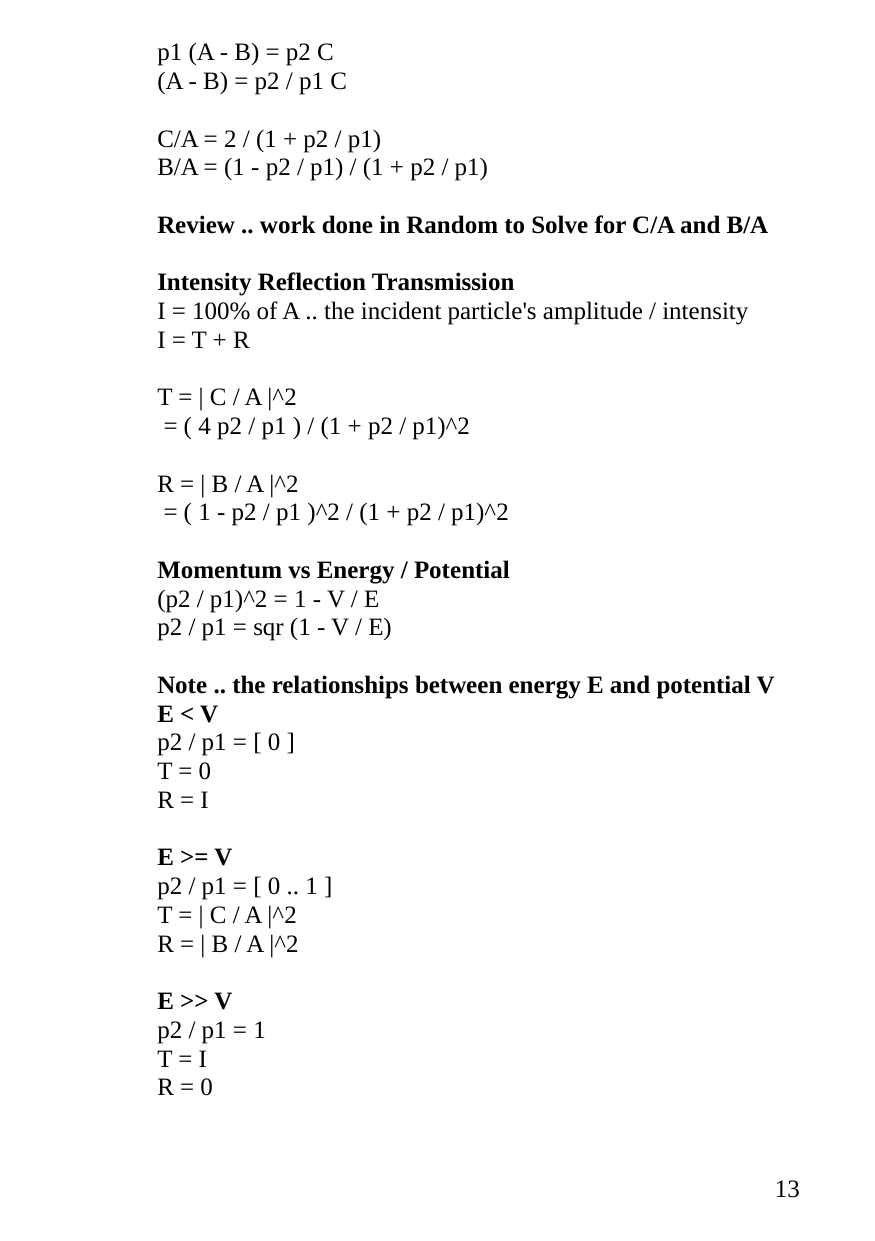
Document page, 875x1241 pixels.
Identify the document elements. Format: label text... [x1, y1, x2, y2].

table_cell [109, 210, 154, 239]
table_cell [154, 641, 793, 670]
table_cell p2 / p1 = 1 [154, 1015, 793, 1044]
table_cell C/A = 2 / (1 + p2 / p1) [154, 124, 793, 152]
table_cell Note .. the relationships between energy E and potential V [154, 670, 793, 699]
table_cell I = T + R [154, 325, 793, 354]
table_cell [109, 1073, 154, 1101]
table_cell I = 100% of A .. the incident particle's amplitude / intensity [154, 296, 793, 325]
table_cell T = I [154, 1044, 793, 1072]
table_cell Review .. work done in Random to Solve for C/A and B/A [154, 210, 793, 239]
table_cell [109, 498, 154, 526]
table_cell [109, 1044, 154, 1072]
table_cell [109, 958, 154, 986]
table_cell [109, 843, 154, 871]
table_cell [109, 440, 154, 469]
table_cell [109, 239, 154, 267]
table_cell B/A = (1 - p2 / p1) / (1 + p2 / p1) [154, 153, 793, 181]
table_cell T = | C / A |^2 [154, 900, 793, 929]
table_cell p2 / p1 = sqr (1 - V / E) [154, 613, 793, 641]
table_cell [109, 555, 154, 584]
table_cell [109, 268, 154, 296]
table_cell E >= V [154, 843, 793, 871]
table_cell [109, 325, 154, 354]
table_cell [109, 670, 154, 699]
table_cell [154, 181, 793, 210]
table_cell [109, 38, 154, 66]
table_cell [109, 641, 154, 670]
table_cell [154, 354, 793, 382]
table_cell p2 / p1 = [ 0 .. 1 ] [154, 871, 793, 900]
table_cell [154, 239, 793, 267]
table_cell E >> V [154, 986, 793, 1015]
table_cell p1 (A - B) = p2 C [154, 38, 793, 66]
table_cell R = | B / A |^2 [154, 929, 793, 957]
table_cell R = I [154, 785, 793, 814]
table_cell [109, 1015, 154, 1044]
table_cell = ( 1 - p2 / p1 )^2 / (1 + p2 / p1)^2 [154, 498, 793, 526]
table_cell (p2 / p1)^2 = 1 - V / E [154, 584, 793, 612]
table_cell [109, 526, 154, 555]
table_cell [109, 469, 154, 497]
table_cell [154, 95, 793, 124]
table_cell [109, 613, 154, 641]
table_cell [109, 986, 154, 1015]
table_cell [109, 871, 154, 900]
table_cell Intensity Reflection Transmission [154, 268, 793, 296]
table_cell T = 0 [154, 756, 793, 785]
table_cell [109, 785, 154, 814]
table_cell [109, 153, 154, 181]
table_cell [109, 383, 154, 411]
table_cell [109, 66, 154, 95]
table_cell [109, 728, 154, 756]
table_cell = ( 4 p2 / p1 ) / (1 + p2 / p1)^2 [154, 411, 793, 440]
table_cell E < V [154, 699, 793, 727]
table_cell [109, 699, 154, 727]
table_cell [109, 181, 154, 210]
table_cell Momentum vs Energy / Potential [154, 555, 793, 584]
table_cell [109, 929, 154, 957]
table_cell [109, 95, 154, 124]
table_cell [109, 296, 154, 325]
table_cell [109, 124, 154, 152]
table_cell [109, 756, 154, 785]
table_cell [154, 958, 793, 986]
table_cell [109, 900, 154, 929]
table_cell R = | B / A |^2 [154, 469, 793, 497]
table_cell p2 / p1 = [ 0 ] [154, 728, 793, 756]
table_cell [109, 584, 154, 612]
table_cell [109, 814, 154, 842]
table_cell (A - B) = p2 / p1 C [154, 66, 793, 95]
table_cell [154, 814, 793, 842]
table_cell [109, 411, 154, 440]
table_cell [109, 354, 154, 382]
table_cell T = | C / A |^2 [154, 383, 793, 411]
table_cell [154, 440, 793, 469]
table_cell R = 0 [154, 1073, 793, 1101]
table_cell [154, 526, 793, 555]
